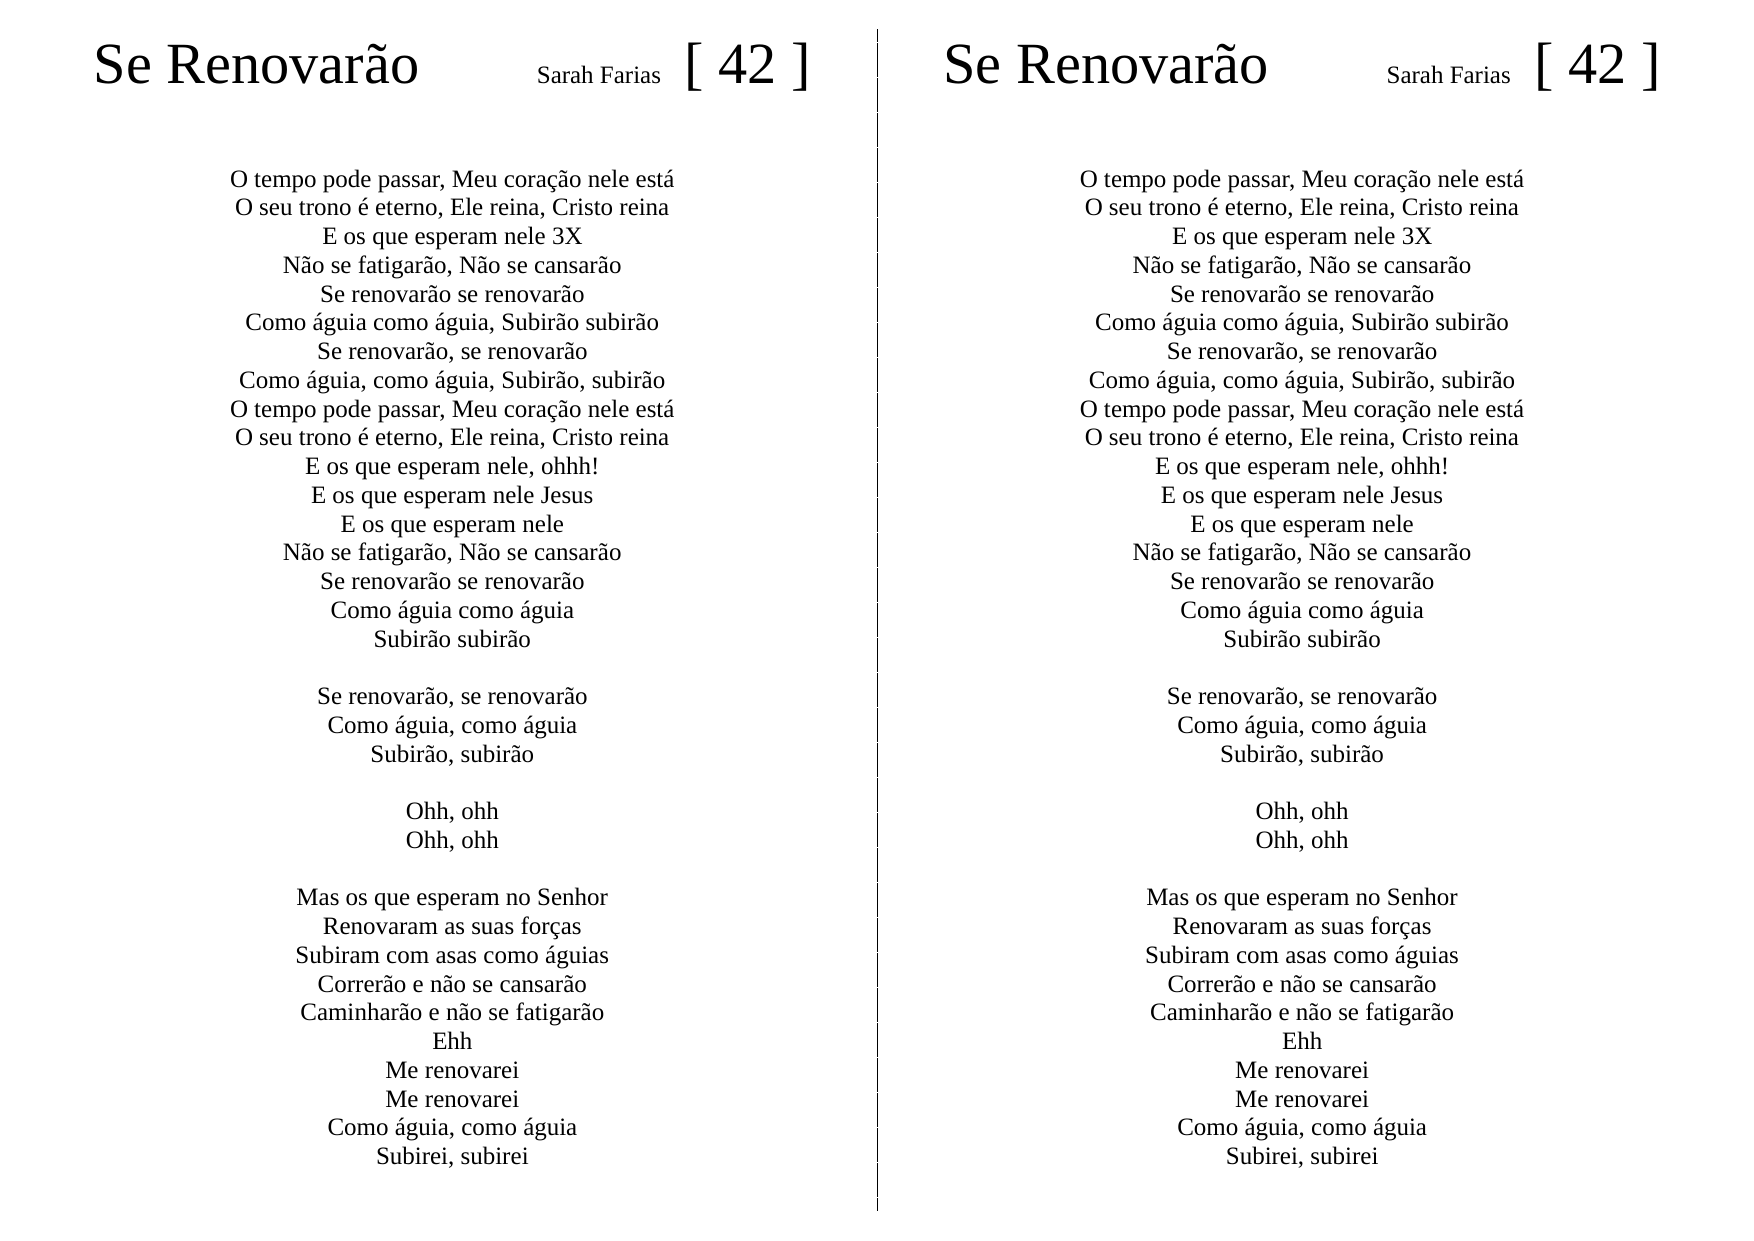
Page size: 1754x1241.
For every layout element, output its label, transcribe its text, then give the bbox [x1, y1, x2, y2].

text E os que esperam nele Jesus [879, 480, 1724, 509]
text Como águia, como águia [29, 1112, 875, 1141]
text O seu trono é eterno, Ele reina, Cristo reina [29, 192, 875, 221]
text Mas os que esperam no Senhor [879, 882, 1724, 911]
text Renovaram as suas forças [29, 911, 875, 940]
text Como águia como águia [29, 595, 875, 624]
text Como águia como águia [879, 595, 1724, 624]
text O seu trono é eterno, Ele reina, Cristo reina [879, 422, 1724, 451]
text E os que esperam nele [879, 509, 1724, 537]
text Se renovarão se renovarão [879, 566, 1724, 595]
text Ehh [879, 1026, 1724, 1055]
text Subirão, subirão [29, 739, 875, 767]
text Se Renovarão Sarah Farias [ 42 ] [879, 29, 1724, 97]
text Se renovarão, se renovarão [29, 336, 875, 365]
text Correrão e não se cansarão [879, 969, 1724, 997]
text Não se fatigarão, Não se cansarão [29, 537, 875, 566]
text Não se fatigarão, Não se cansarão [879, 537, 1724, 566]
text Ohh, ohh [29, 825, 875, 854]
text Caminharão e não se fatigarão [29, 997, 875, 1026]
text Me renovarei [29, 1055, 875, 1084]
text Mas os que esperam no Senhor [29, 882, 875, 911]
text Subirão subirão [29, 624, 875, 652]
text O seu trono é eterno, Ele reina, Cristo reina [29, 422, 875, 451]
text Me renovarei [879, 1055, 1724, 1084]
text Subiram com asas como águias [879, 940, 1724, 969]
text Ohh, ohh [879, 825, 1724, 854]
text Não se fatigarão, Não se cansarão [29, 250, 875, 279]
text Se Renovarão Sarah Farias [ 42 ] [29, 29, 875, 97]
text Correrão e não se cansarão [29, 969, 875, 997]
text O tempo pode passar, Meu coração nele está [29, 164, 875, 192]
text Me renovarei [29, 1084, 875, 1112]
text Caminharão e não se fatigarão [879, 997, 1724, 1026]
text O tempo pode passar, Meu coração nele está [879, 164, 1724, 192]
text Subirão, subirão [879, 739, 1724, 767]
text Ehh [29, 1026, 875, 1055]
text Como águia, como águia [879, 1112, 1724, 1141]
text Como águia, como águia, Subirão, subirão [29, 365, 875, 394]
text Como águia, como águia, Subirão, subirão [879, 365, 1724, 394]
text E os que esperam nele, ohhh! [879, 451, 1724, 480]
text Subirei, subirei [29, 1141, 875, 1170]
text Renovaram as suas forças [879, 911, 1724, 940]
text Não se fatigarão, Não se cansarão [879, 250, 1724, 279]
text Ohh, ohh [879, 796, 1724, 825]
text O tempo pode passar, Meu coração nele está [29, 394, 875, 422]
text Subiram com asas como águias [29, 940, 875, 969]
text Como águia, como águia [29, 710, 875, 739]
text E os que esperam nele, ohhh! [29, 451, 875, 480]
text Se renovarão, se renovarão [879, 336, 1724, 365]
text Como águia, como águia [879, 710, 1724, 739]
text Subirão subirão [879, 624, 1724, 652]
text O seu trono é eterno, Ele reina, Cristo reina [879, 192, 1724, 221]
text Subirei, subirei [879, 1141, 1724, 1170]
text E os que esperam nele 3X [29, 221, 875, 250]
text Me renovarei [879, 1084, 1724, 1112]
text Como águia como águia, Subirão subirão [879, 307, 1724, 336]
text Se renovarão se renovarão [29, 279, 875, 307]
text Se renovarão se renovarão [29, 566, 875, 595]
text Se renovarão, se renovarão [879, 681, 1724, 710]
text Ohh, ohh [29, 796, 875, 825]
text E os que esperam nele Jesus [29, 480, 875, 509]
text O tempo pode passar, Meu coração nele está [879, 394, 1724, 422]
text Como águia como águia, Subirão subirão [29, 307, 875, 336]
text E os que esperam nele 3X [879, 221, 1724, 250]
text E os que esperam nele [29, 509, 875, 537]
text Se renovarão, se renovarão [29, 681, 875, 710]
text Se renovarão se renovarão [879, 279, 1724, 307]
